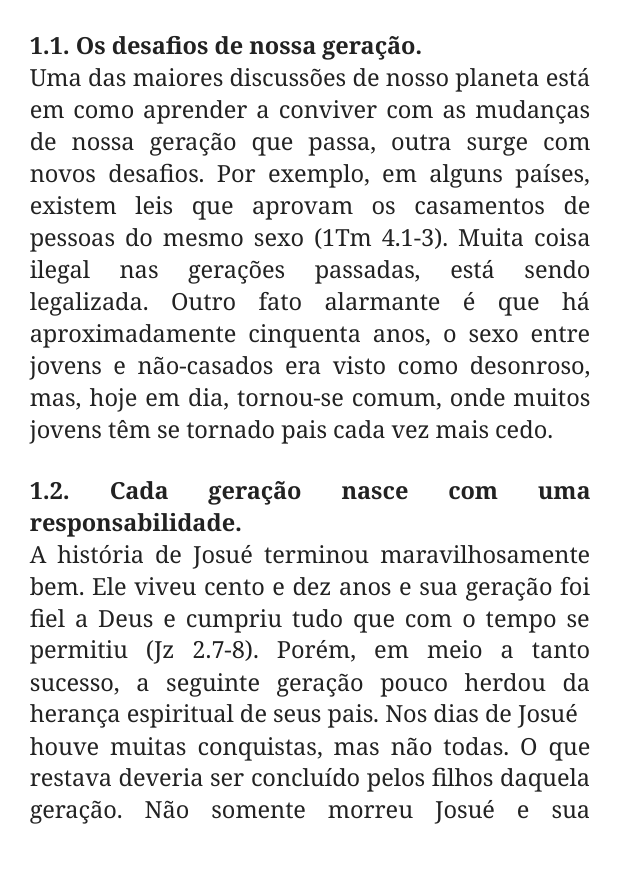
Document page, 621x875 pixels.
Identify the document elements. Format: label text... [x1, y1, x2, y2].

text houve muitas conquistas, mas não todas. O que restava deveria ser concluído pelos filhos daquela geração. Não somente morreu Josué e sua [29, 730, 591, 826]
text 1.1. Os desafios de nossa geração. [29, 29, 591, 61]
text A história de Josué terminou maravilhosamente bem. Ele viveu cento e dez anos e sua geração foi fiel a Deus e cumpriu tudo que com o tempo se permitiu (Jz 2.7-8). Porém, em meio a tanto sucesso, a seguinte geração pouco herdou da herança espiritual de seus pais. Nos dias de Josué [29, 538, 591, 730]
text Uma das maiores discussões de nosso planeta está em como aprender a conviver com as mudanças de nossa geração que passa, outra surge com novos desafios. Por exemplo, em alguns países, existem leis que aprovam os casamentos de pessoas do mesmo sexo (1Tm 4.1-3). Muita coisa ilegal nas gerações passadas, está sendo legalizada. Outro fato alarmante é que há aproximadamente cinquenta anos, o sexo entre jovens e não-casados era visto como desonroso, mas, hoje em dia, tornou-se comum, onde muitos jovens têm se tornado pais cada vez mais cedo. [29, 61, 591, 445]
text 1.2. Cada geração nasce com uma responsabilidade. [29, 474, 591, 538]
